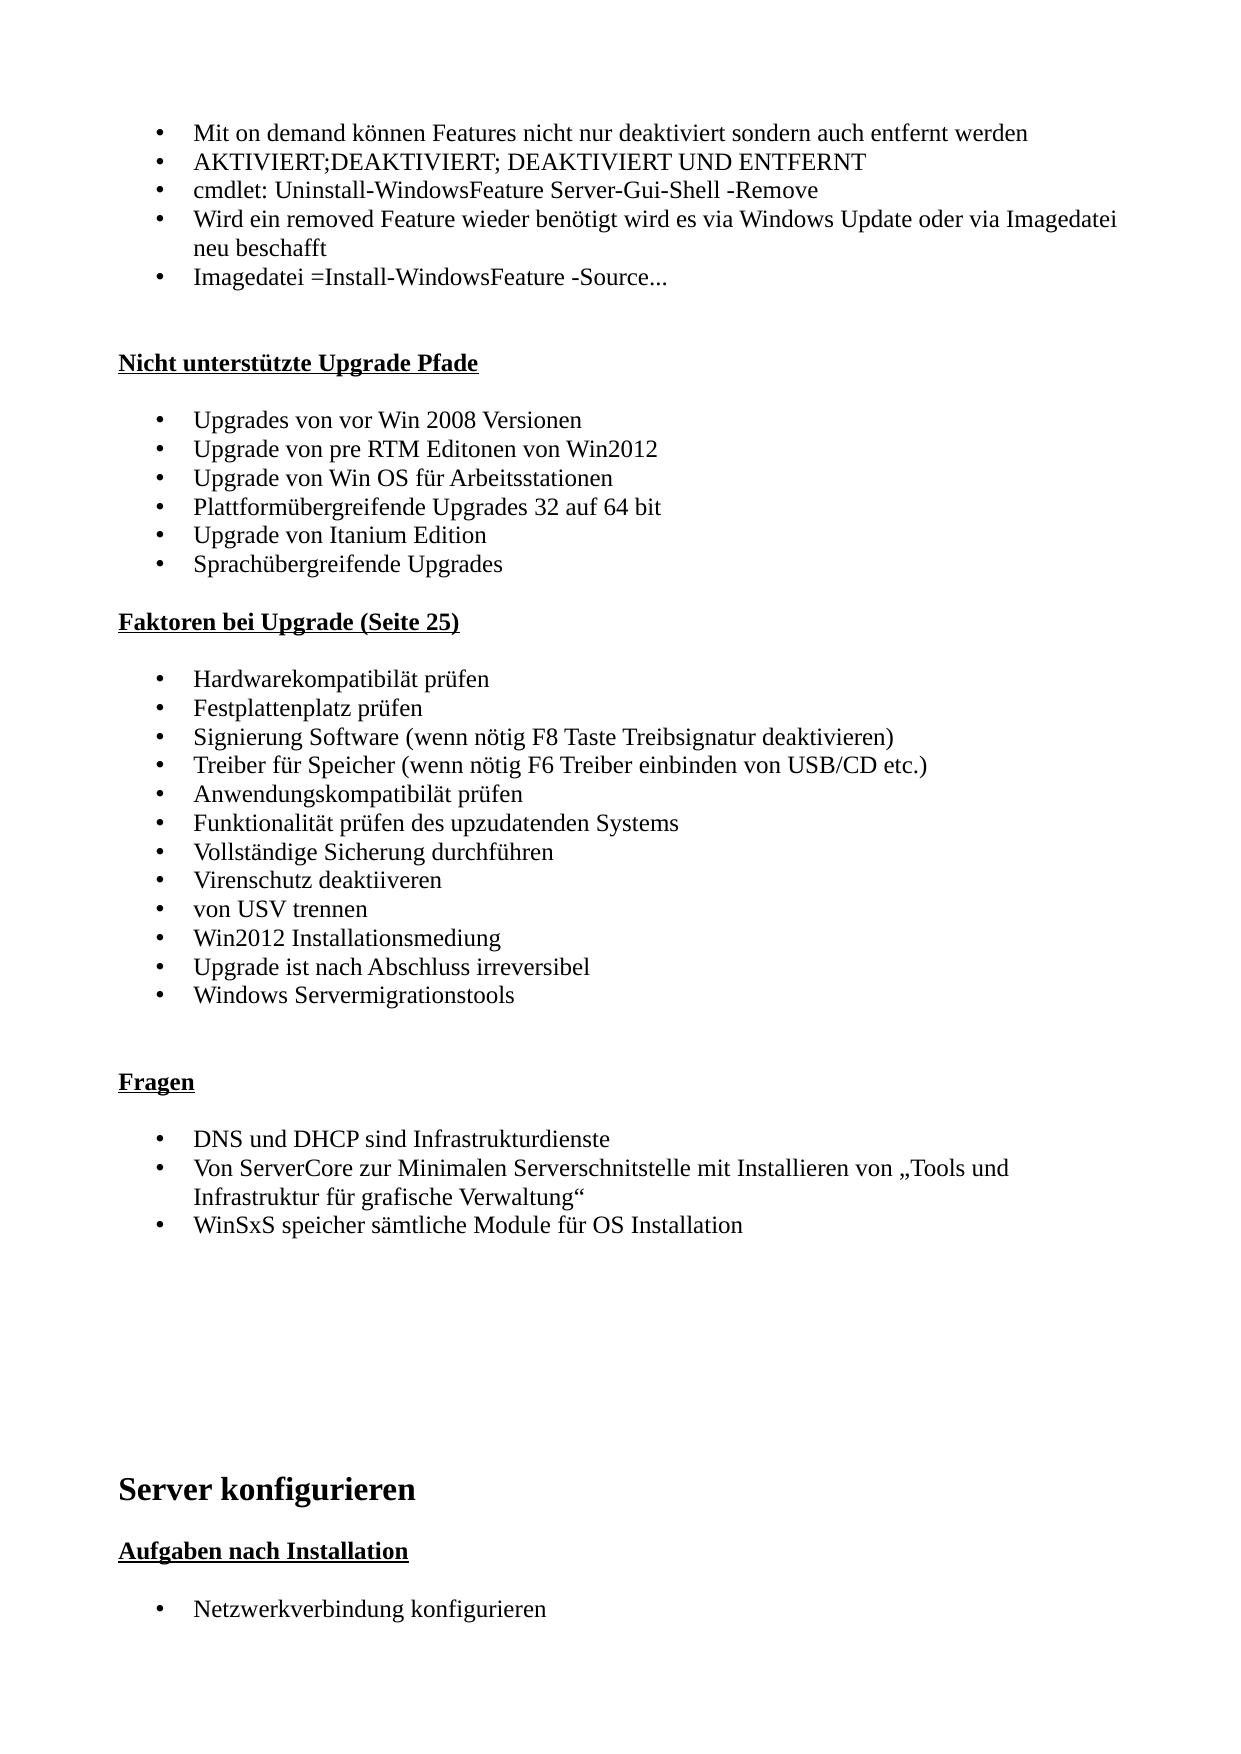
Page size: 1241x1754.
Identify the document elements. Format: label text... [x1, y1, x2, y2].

text Fragen [118, 1067, 1122, 1096]
list AKTIVIERT;DEAKTIVIERT; DEAKTIVIERT UND ENTFERNT [156, 147, 1122, 176]
list Upgrade von Itanium Edition [156, 521, 1122, 549]
list DNS und DHCP sind Infrastrukturdienste [156, 1124, 1122, 1153]
list Funktionalität prüfen des upzudatenden Systems [156, 808, 1122, 837]
list Upgrade von Win OS für Arbeitsstationen [156, 463, 1122, 492]
list Von ServerCore zur Minimalen Serverschnitstelle mit Installieren von „Tools und Infrastruktur für grafische Verwaltung“ [156, 1153, 1122, 1211]
list Anwendungskompatibilät prüfen [156, 779, 1122, 808]
text Nicht unterstützte Upgrade Pfade [118, 348, 1122, 377]
list Signierung Software (wenn nötig F8 Taste Treibsignatur deaktivieren) [156, 722, 1122, 751]
list Windows Servermigrationstools [156, 981, 1122, 1009]
list Upgrade von pre RTM Editonen von Win2012 [156, 434, 1122, 463]
text Aufgaben nach Installation [118, 1536, 1122, 1565]
list Plattformübergreifende Upgrades 32 auf 64 bit [156, 492, 1122, 521]
text Server konfigurieren [118, 1469, 1122, 1508]
list Upgrade ist nach Abschluss irreversibel [156, 952, 1122, 981]
list Sprachübergreifende Upgrades [156, 549, 1122, 578]
list Treiber für Speicher (wenn nötig F6 Treiber einbinden von USB/CD etc.) [156, 751, 1122, 779]
list von USV trennen [156, 894, 1122, 923]
list Festplattenplatz prüfen [156, 693, 1122, 722]
list Mit on demand können Features nicht nur deaktiviert sondern auch entfernt werden [156, 118, 1122, 147]
list Hardwarekompatibilät prüfen [156, 664, 1122, 693]
list WinSxS speicher sämtliche Module für OS Installation [156, 1211, 1122, 1239]
list Virenschutz deaktiiveren [156, 866, 1122, 894]
list Wird ein removed Feature wieder benötigt wird es via Windows Update oder via Imagedatei neu beschafft [156, 204, 1122, 262]
list Imagedatei =Install-WindowsFeature -Source... [156, 262, 1122, 291]
list Upgrades von vor Win 2008 Versionen [156, 406, 1122, 434]
list Vollständige Sicherung durchführen [156, 837, 1122, 866]
list Win2012 Installationsmediung [156, 923, 1122, 952]
text Faktoren bei Upgrade (Seite 25) [118, 607, 1122, 636]
list cmdlet: Uninstall-WindowsFeature Server-Gui-Shell -Remove [156, 176, 1122, 204]
list Netzwerkverbindung konfigurieren [156, 1594, 1122, 1623]
